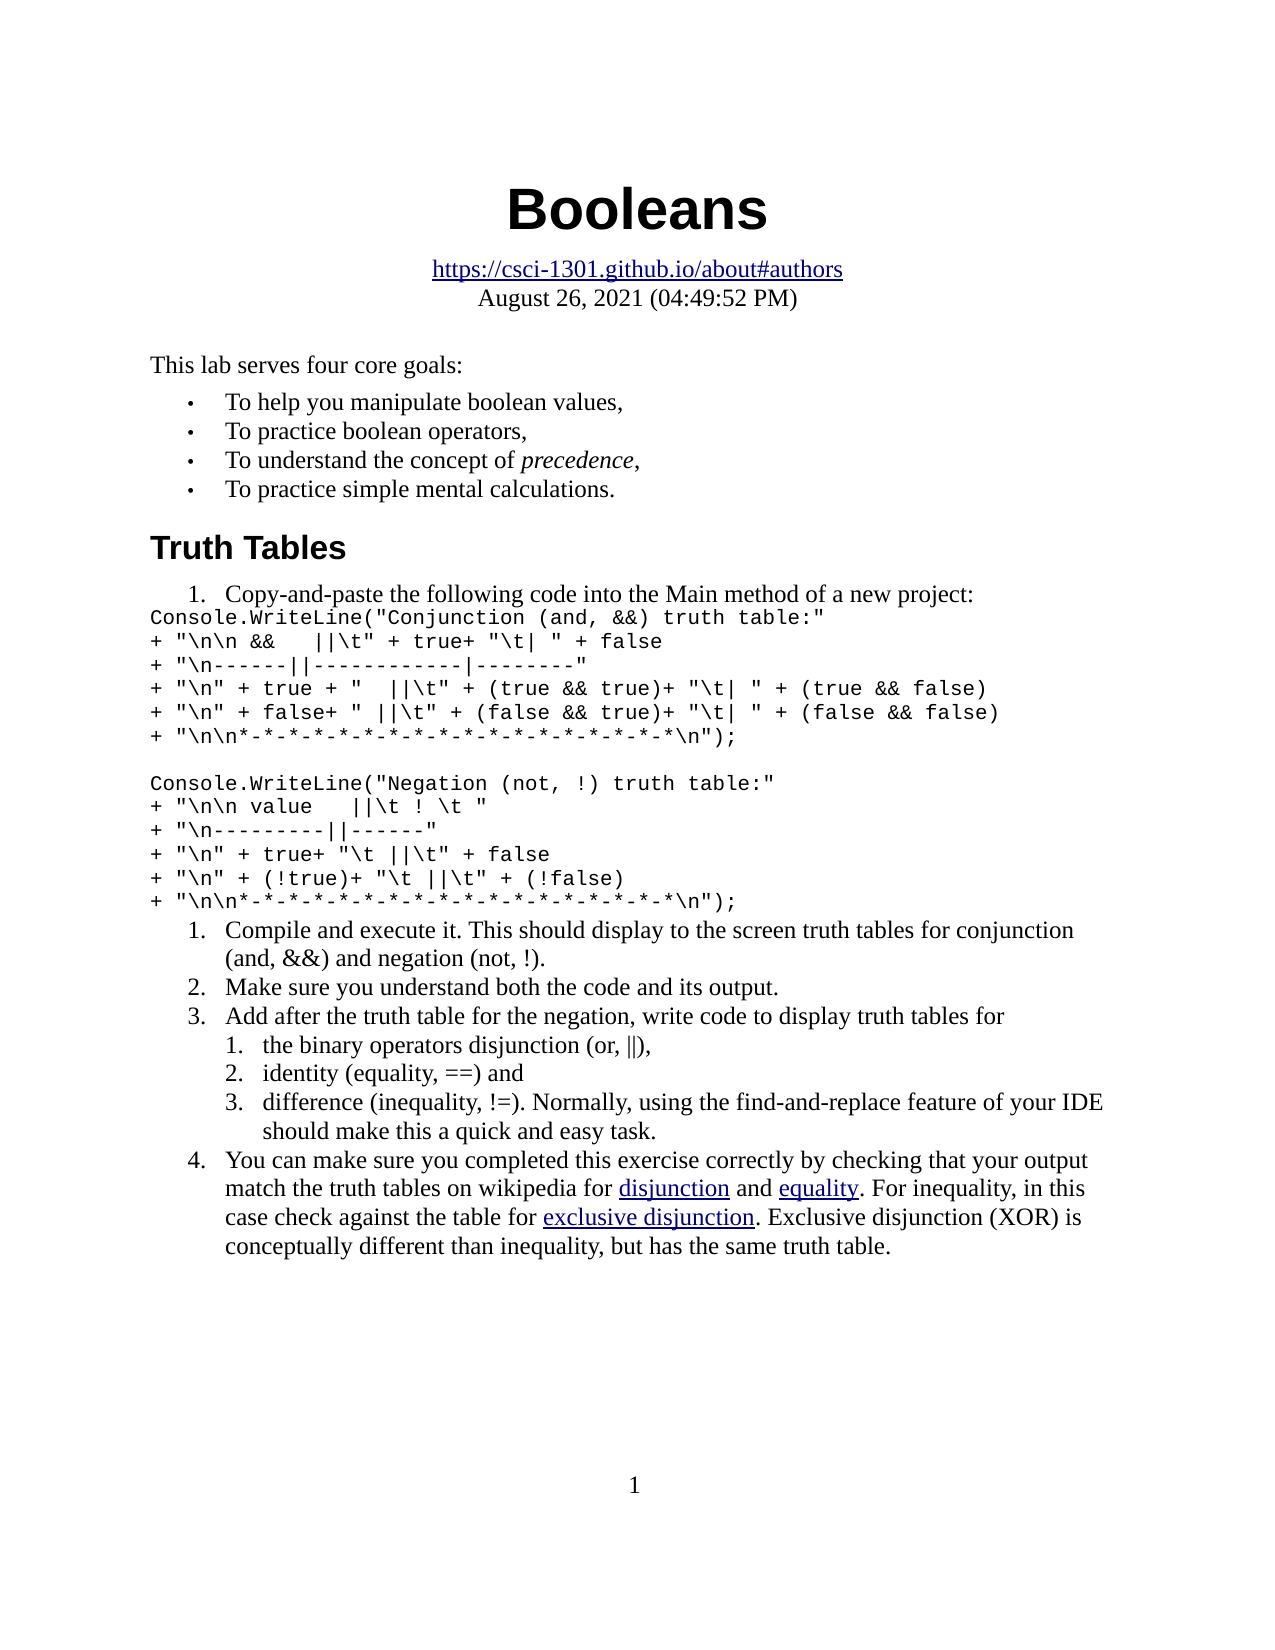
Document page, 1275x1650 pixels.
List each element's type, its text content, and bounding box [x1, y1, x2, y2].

text Console.WriteLine("Negation (not, !) truth table:" [150, 773, 1125, 797]
list To practice simple mental calculations. [187, 474, 1125, 502]
text + "\n\n && ||\t" + true+ "\t| " + false [150, 631, 1125, 655]
title Booleans [150, 175, 1125, 242]
list To practice boolean operators, [187, 416, 1125, 445]
text + "\n\n*-*-*-*-*-*-*-*-*-*-*-*-*-*-*-*-*-*\n"); [150, 891, 1125, 915]
list Add after the truth table for the negation, write code to display truth tables for [187, 1001, 1125, 1030]
text + "\n" + false+ " ||\t" + (false && true)+ "\t| " + (false && false) [150, 702, 1125, 726]
list Copy-and-paste the following code into the Main method of a new project: [187, 579, 1125, 607]
text https://csci-1301.github.io/about#authors [150, 254, 1125, 283]
list identity (equality, ==) and [225, 1058, 1125, 1087]
text + "\n\n value ||\t ! \t " [150, 797, 1125, 820]
text + "\n---------||------" [150, 820, 1125, 844]
list To understand the concept of precedence, [187, 445, 1125, 474]
list You can make sure you completed this exercise correctly by checking that your output match the truth tables on wikipedia for disjunction and equality. For inequality, in this case check against the table for exclusive disjunction. Exclusive disjunction (XOR) is conceptually different than inequality, but has the same truth table. [187, 1145, 1125, 1260]
text + "\n\n*-*-*-*-*-*-*-*-*-*-*-*-*-*-*-*-*-*\n"); [150, 726, 1125, 749]
subtitle Truth Tables [150, 527, 1125, 566]
text + "\n" + (!true)+ "\t ||\t" + (!false) [150, 867, 1125, 891]
list Compile and execute it. This should display to the screen truth tables for conjunction (and, &&) and negation (not, !). [187, 915, 1125, 972]
text + "\n" + true + " ||\t" + (true && true)+ "\t| " + (true && false) [150, 678, 1125, 702]
text + "\n" + true+ "\t ||\t" + false [150, 844, 1125, 867]
text + "\n------||------------|--------" [150, 655, 1125, 678]
list the binary operators disjunction (or, ||), [225, 1030, 1125, 1058]
text August 26, 2021 (04:49:52 PM) [150, 283, 1125, 312]
list To help you manipulate boolean values, [187, 387, 1125, 416]
list Make sure you understand both the code and its output. [187, 972, 1125, 1001]
text This lab serves four core goals: [150, 350, 1125, 378]
text Console.WriteLine("Conjunction (and, &&) truth table:" [150, 607, 1125, 631]
list difference (inequality, !=). Normally, using the find-and-replace feature of your IDE should make this a quick and easy task. [225, 1087, 1125, 1145]
